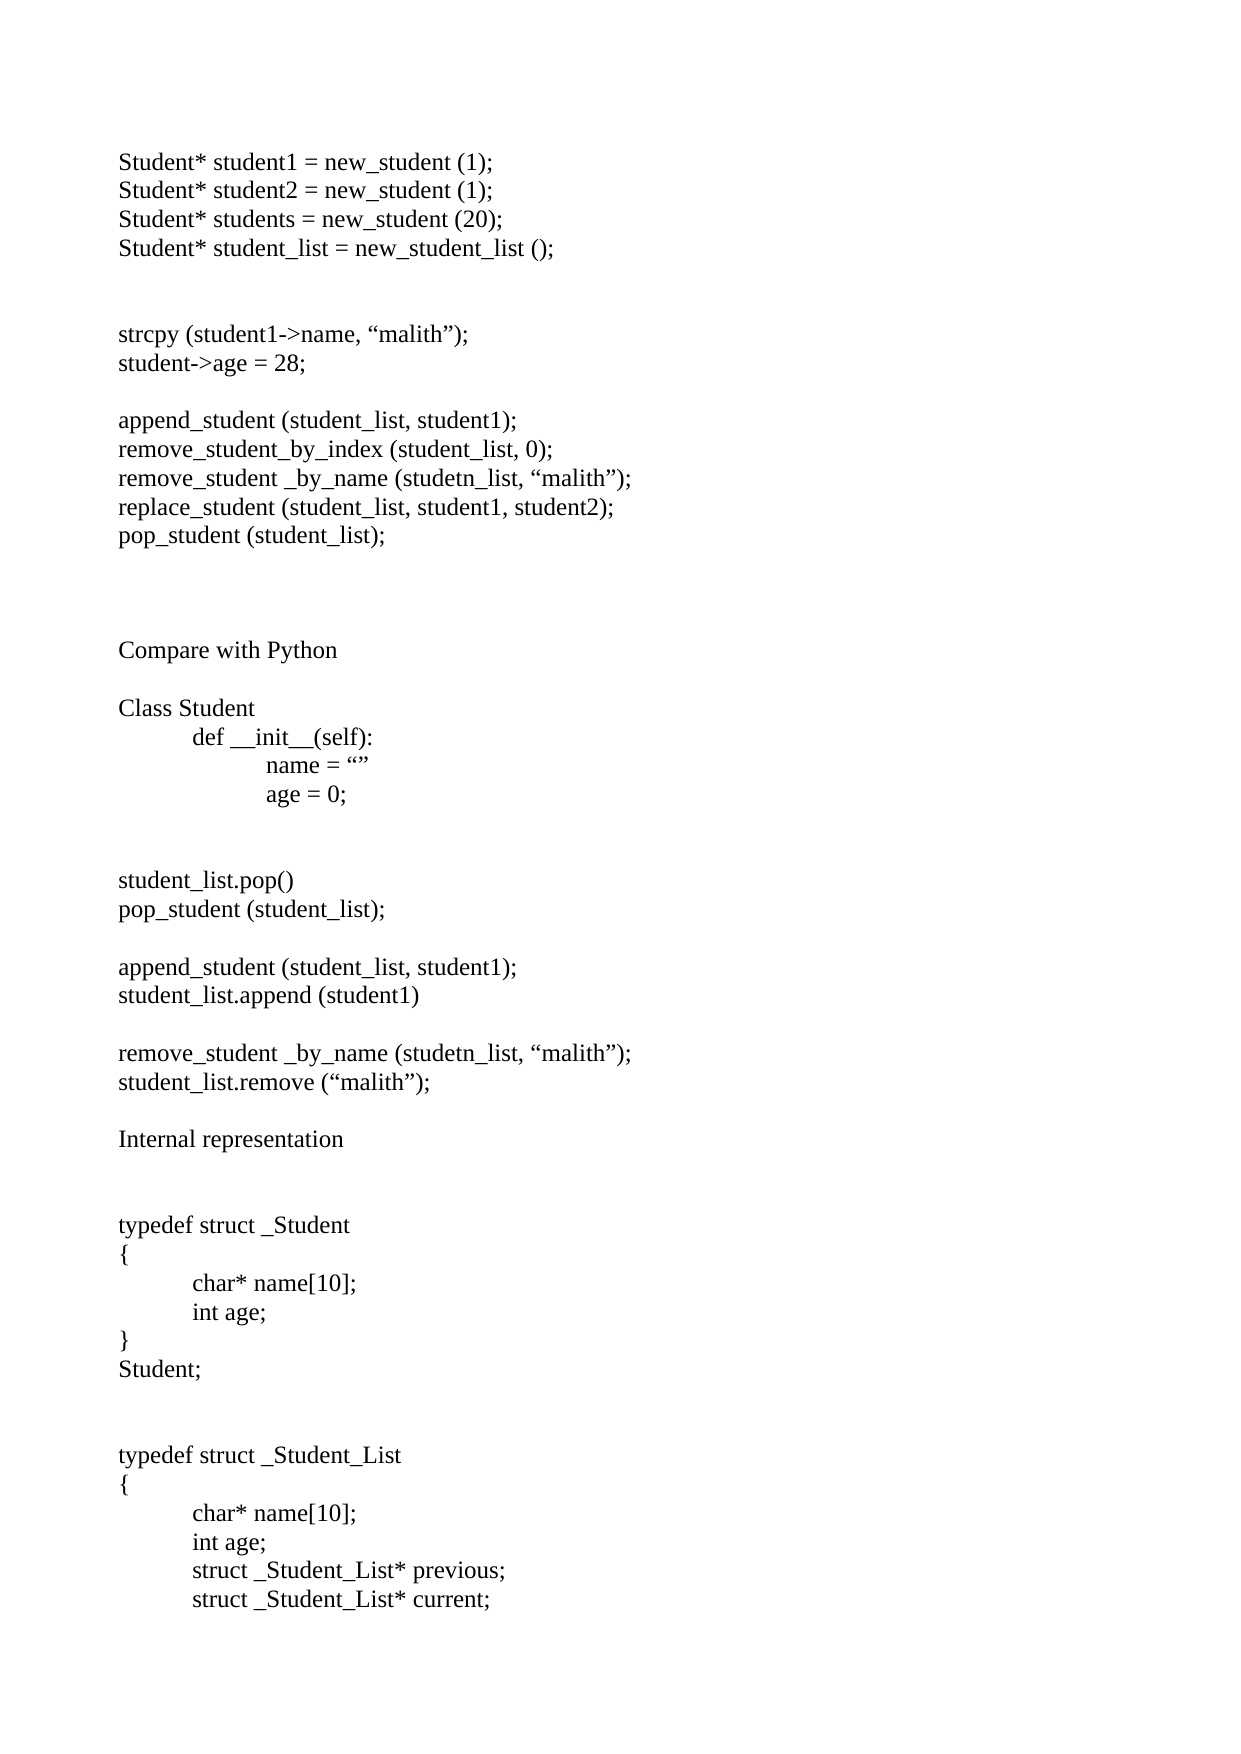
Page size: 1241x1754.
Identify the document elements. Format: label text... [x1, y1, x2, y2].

text append_student (student_list, student1); [118, 952, 1122, 981]
text int age; [118, 1297, 1122, 1326]
text Student* student_list = new_student_list (); [118, 233, 1122, 262]
text Internal representation [118, 1124, 1122, 1153]
text Class Student [118, 693, 1122, 722]
text struct _Student_List* current; [118, 1584, 1122, 1613]
text strcpy (student1->name, “malith”); [118, 319, 1122, 348]
text Student* student2 = new_student (1); [118, 176, 1122, 204]
text pop_student (student_list); [118, 521, 1122, 549]
text append_student (student_list, student1); [118, 406, 1122, 434]
text { [118, 1469, 1122, 1498]
text remove_student _by_name (studetn_list, “malith”); [118, 463, 1122, 492]
text struct _Student_List* previous; [118, 1556, 1122, 1584]
text replace_student (student_list, student1, student2); [118, 492, 1122, 521]
text typedef struct _Student_List [118, 1441, 1122, 1469]
text student_list.append (student1) [118, 981, 1122, 1009]
text student_list.remove (“malith”); [118, 1067, 1122, 1096]
text } [118, 1326, 1122, 1354]
text Compare with Python [118, 636, 1122, 664]
text { [118, 1239, 1122, 1268]
text name = “” [118, 751, 1122, 779]
text typedef struct _Student [118, 1211, 1122, 1239]
text def __init__(self): [118, 722, 1122, 751]
text int age; [118, 1527, 1122, 1556]
text student_list.pop() [118, 866, 1122, 894]
text Student* students = new_student (20); [118, 204, 1122, 233]
text pop_student (student_list); [118, 894, 1122, 923]
text remove_student _by_name (studetn_list, “malith”); [118, 1038, 1122, 1067]
text age = 0; [118, 779, 1122, 808]
text Student; [118, 1354, 1122, 1383]
text student->age = 28; [118, 348, 1122, 377]
text char* name[10]; [118, 1498, 1122, 1527]
text char* name[10]; [118, 1268, 1122, 1297]
text Student* student1 = new_student (1); [118, 147, 1122, 176]
text remove_student_by_index (student_list, 0); [118, 434, 1122, 463]
